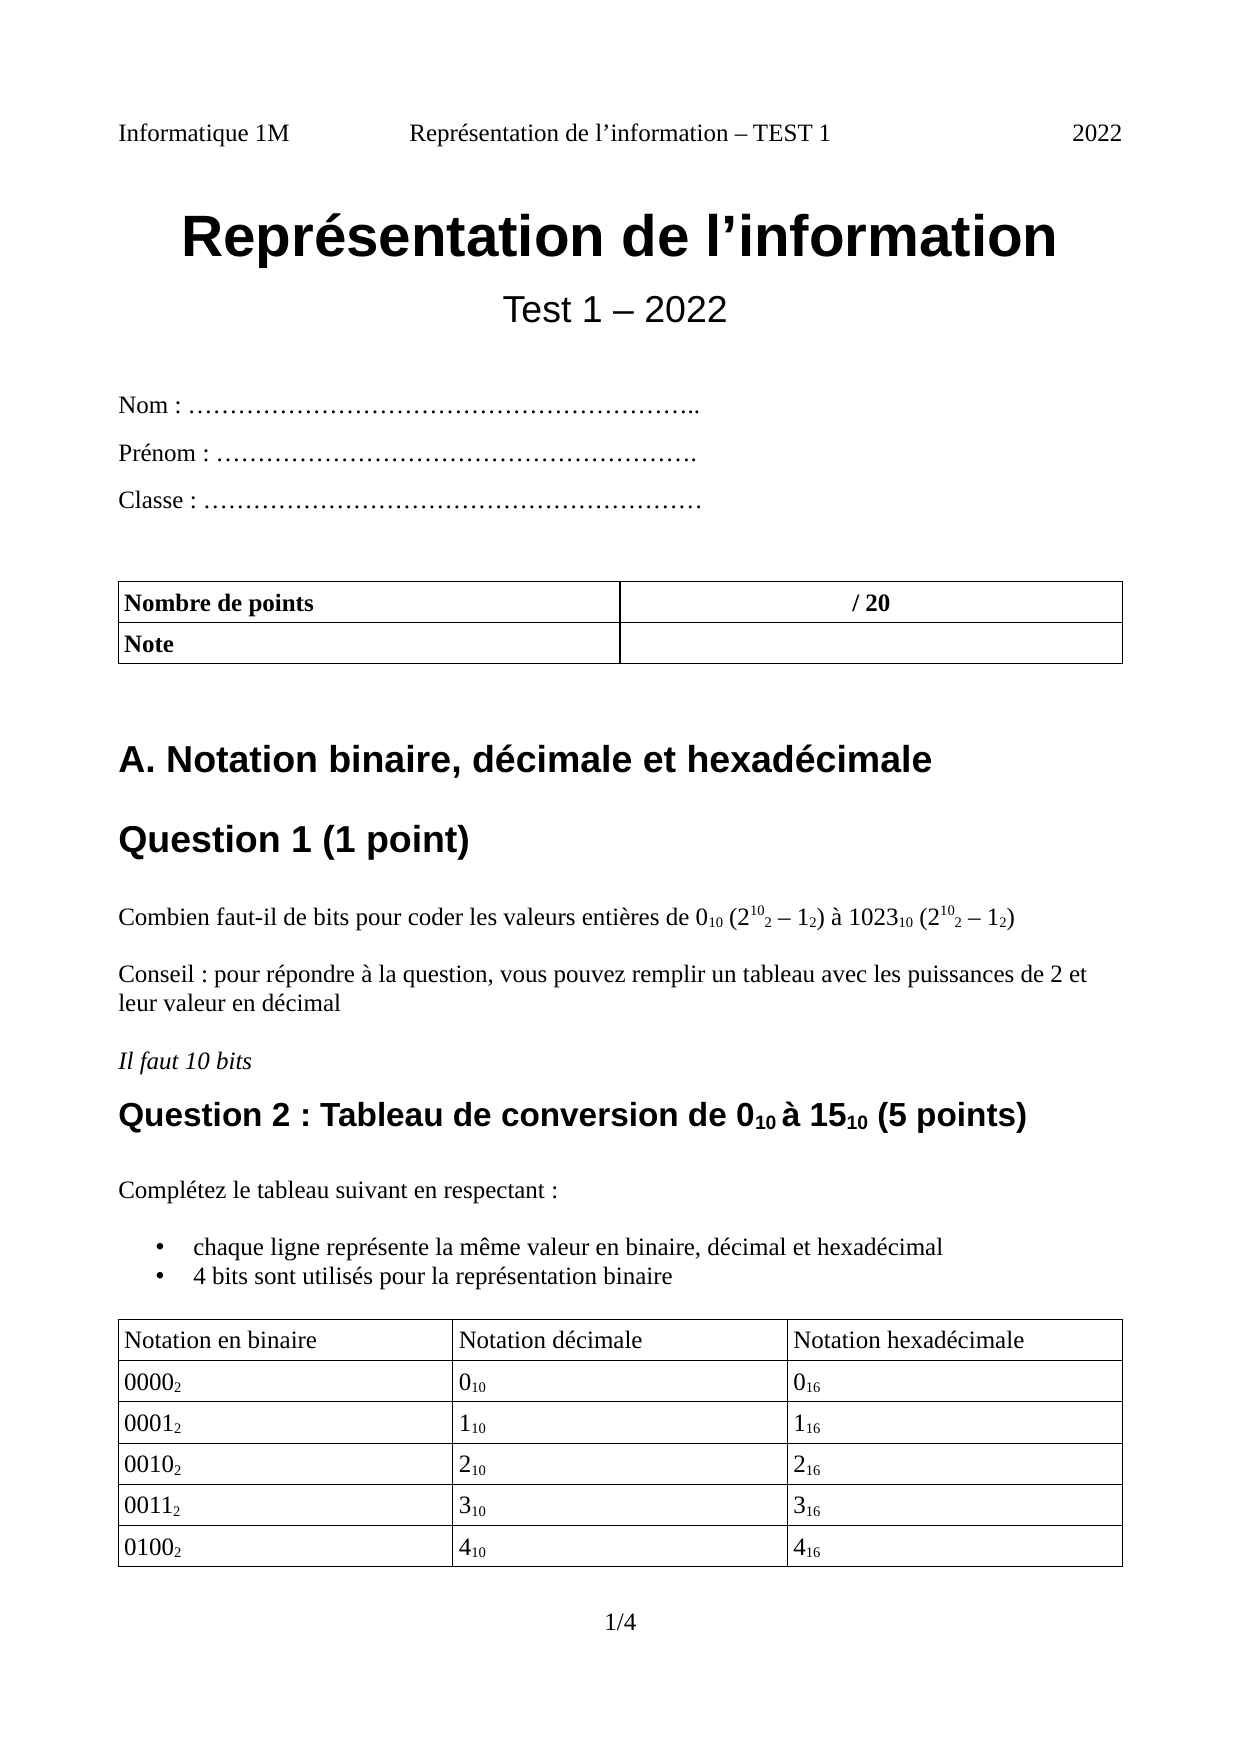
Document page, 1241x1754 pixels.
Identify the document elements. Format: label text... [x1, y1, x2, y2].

table_header Notation en binaire [119, 1320, 452, 1360]
list chaque ligne représente la même valeur en binaire, décimal et hexadécimal [156, 1232, 1122, 1261]
subtitle A. Notation binaire, décimale et hexadécimale [118, 737, 1122, 780]
text Combien faut-il de bits pour coder les valeurs entières de 010 (2102 – 12) à 102310 (2102 – 12) [118, 902, 1122, 931]
table_cell 310 [453, 1485, 787, 1525]
table_header / 20 [621, 582, 1122, 622]
table_cell Note [119, 623, 619, 663]
title Représentation de l’information [118, 201, 1122, 268]
table_cell 216 [788, 1444, 1122, 1484]
table_cell [621, 623, 1122, 663]
table_cell 416 [788, 1526, 1122, 1566]
text Il faut 10 bits [118, 1046, 1122, 1074]
text Complétez le tableau suivant en respectant : [118, 1175, 1122, 1204]
table_cell 00112 [119, 1485, 452, 1525]
table_cell 210 [453, 1444, 787, 1484]
table_cell 00012 [119, 1402, 452, 1442]
subtitle Test 1 – 2022 [118, 287, 1122, 330]
subtitle Question 2 : Tableau de conversion de 010 à 1510 (5 points) [118, 1095, 1122, 1134]
table_cell 116 [788, 1402, 1122, 1442]
subtitle Question 1 (1 point) [118, 818, 1122, 861]
table_cell 010 [453, 1361, 787, 1401]
table_cell 110 [453, 1402, 787, 1442]
table_cell 00102 [119, 1444, 452, 1484]
table_cell 016 [788, 1361, 1122, 1401]
text Classe : …………………………………………………… [118, 486, 1122, 514]
table_header Notation hexadécimale [788, 1320, 1122, 1360]
table_header Nombre de points [119, 582, 619, 622]
text Nom : …………………………………………………….. [118, 390, 1122, 419]
table_cell 410 [453, 1526, 787, 1566]
table_cell 01002 [119, 1526, 452, 1566]
text Prénom : …………………………………………………. [118, 438, 1122, 467]
table_cell 00002 [119, 1361, 452, 1401]
table_header Notation décimale [453, 1320, 787, 1360]
table_cell 316 [788, 1485, 1122, 1525]
text Conseil : pour répondre à la question, vous pouvez remplir un tableau avec les puissances de 2 et leur valeur en décimal [118, 959, 1122, 1017]
list 4 bits sont utilisés pour la représentation binaire [156, 1261, 1122, 1290]
